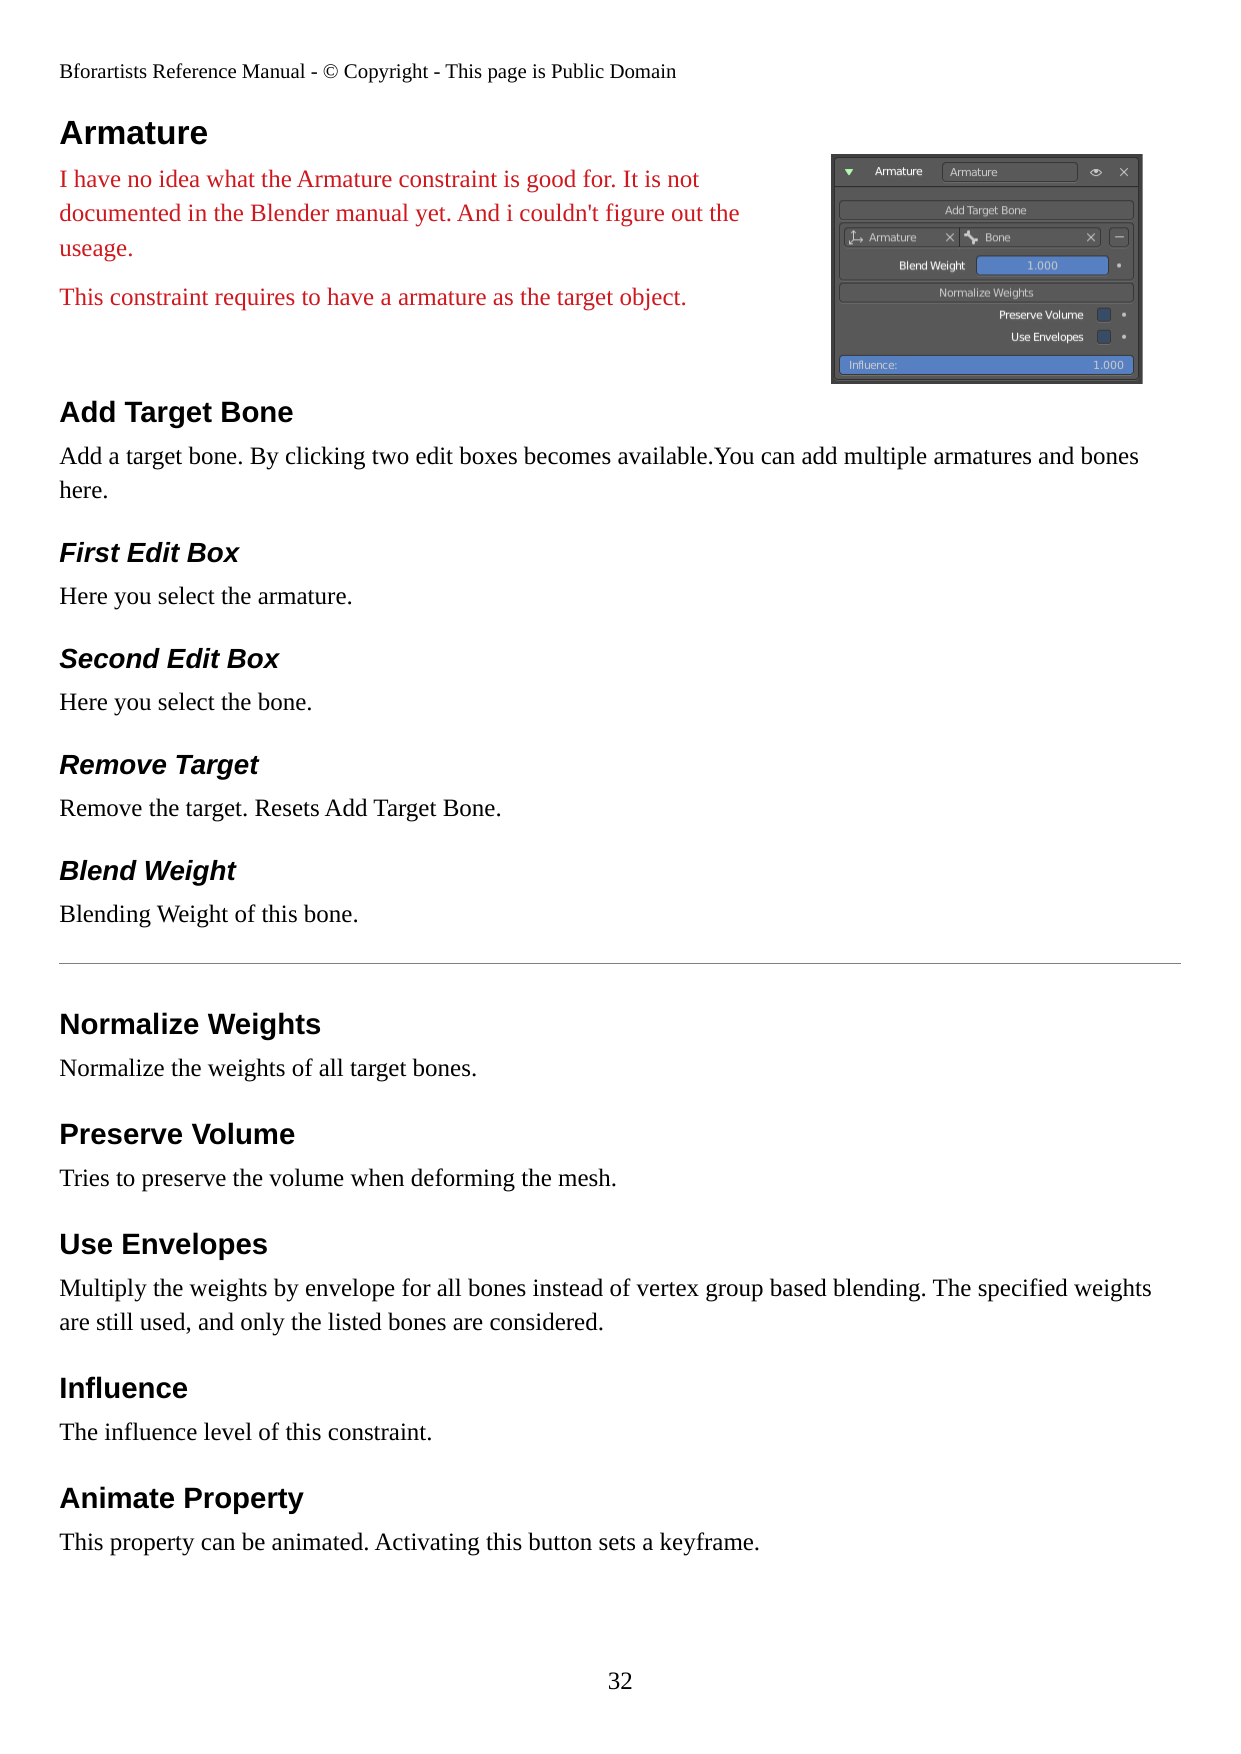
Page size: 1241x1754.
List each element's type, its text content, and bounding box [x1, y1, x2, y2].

text Multiply the weights by envelope for all bones instead of vertex group based blending. The specified weights are still used, and only the listed bones are considered. [59, 1273, 1181, 1336]
text Remove the target. Resets Add Target Bone. [59, 793, 1181, 822]
text Blending Weight of this bone. [59, 899, 1181, 928]
subtitle Second Edit Box [59, 643, 1181, 674]
picture [831, 154, 1143, 384]
text Normalize the weights of all target bones. [59, 1053, 1181, 1082]
subtitle Use Envelopes [59, 1227, 1181, 1260]
subtitle Add Target Bone [59, 394, 1181, 428]
subtitle First Edit Box [59, 537, 1181, 569]
text This constraint requires to have a armature as the target object. [59, 282, 831, 311]
text [1143, 164, 1181, 261]
text I have no idea what the Armature constraint is good for. It is not documented in the Blender manual yet. And i couldn't figure out the useage. [59, 164, 831, 261]
text Tries to preserve the volume when deforming the mesh. [59, 1163, 1181, 1192]
text Here you select the bone. [59, 687, 1181, 716]
subtitle Blend Weight [59, 854, 1181, 886]
subtitle Normalize Weights [59, 1007, 1181, 1041]
subtitle Animate Property [59, 1481, 1181, 1514]
text Add a target bone. By clicking two edit boxes becomes available.You can add multiple armatures and bones here. [59, 441, 1181, 504]
subtitle Preserve Volume [59, 1117, 1181, 1150]
subtitle Influence [59, 1371, 1181, 1405]
text Here you select the armature. [59, 581, 1181, 610]
text This property can be animated. Activating this button sets a keyframe. [59, 1527, 1181, 1556]
text The influence level of this constraint. [59, 1417, 1181, 1446]
subtitle Armature [59, 113, 1181, 151]
subtitle Remove Target [59, 749, 1181, 781]
